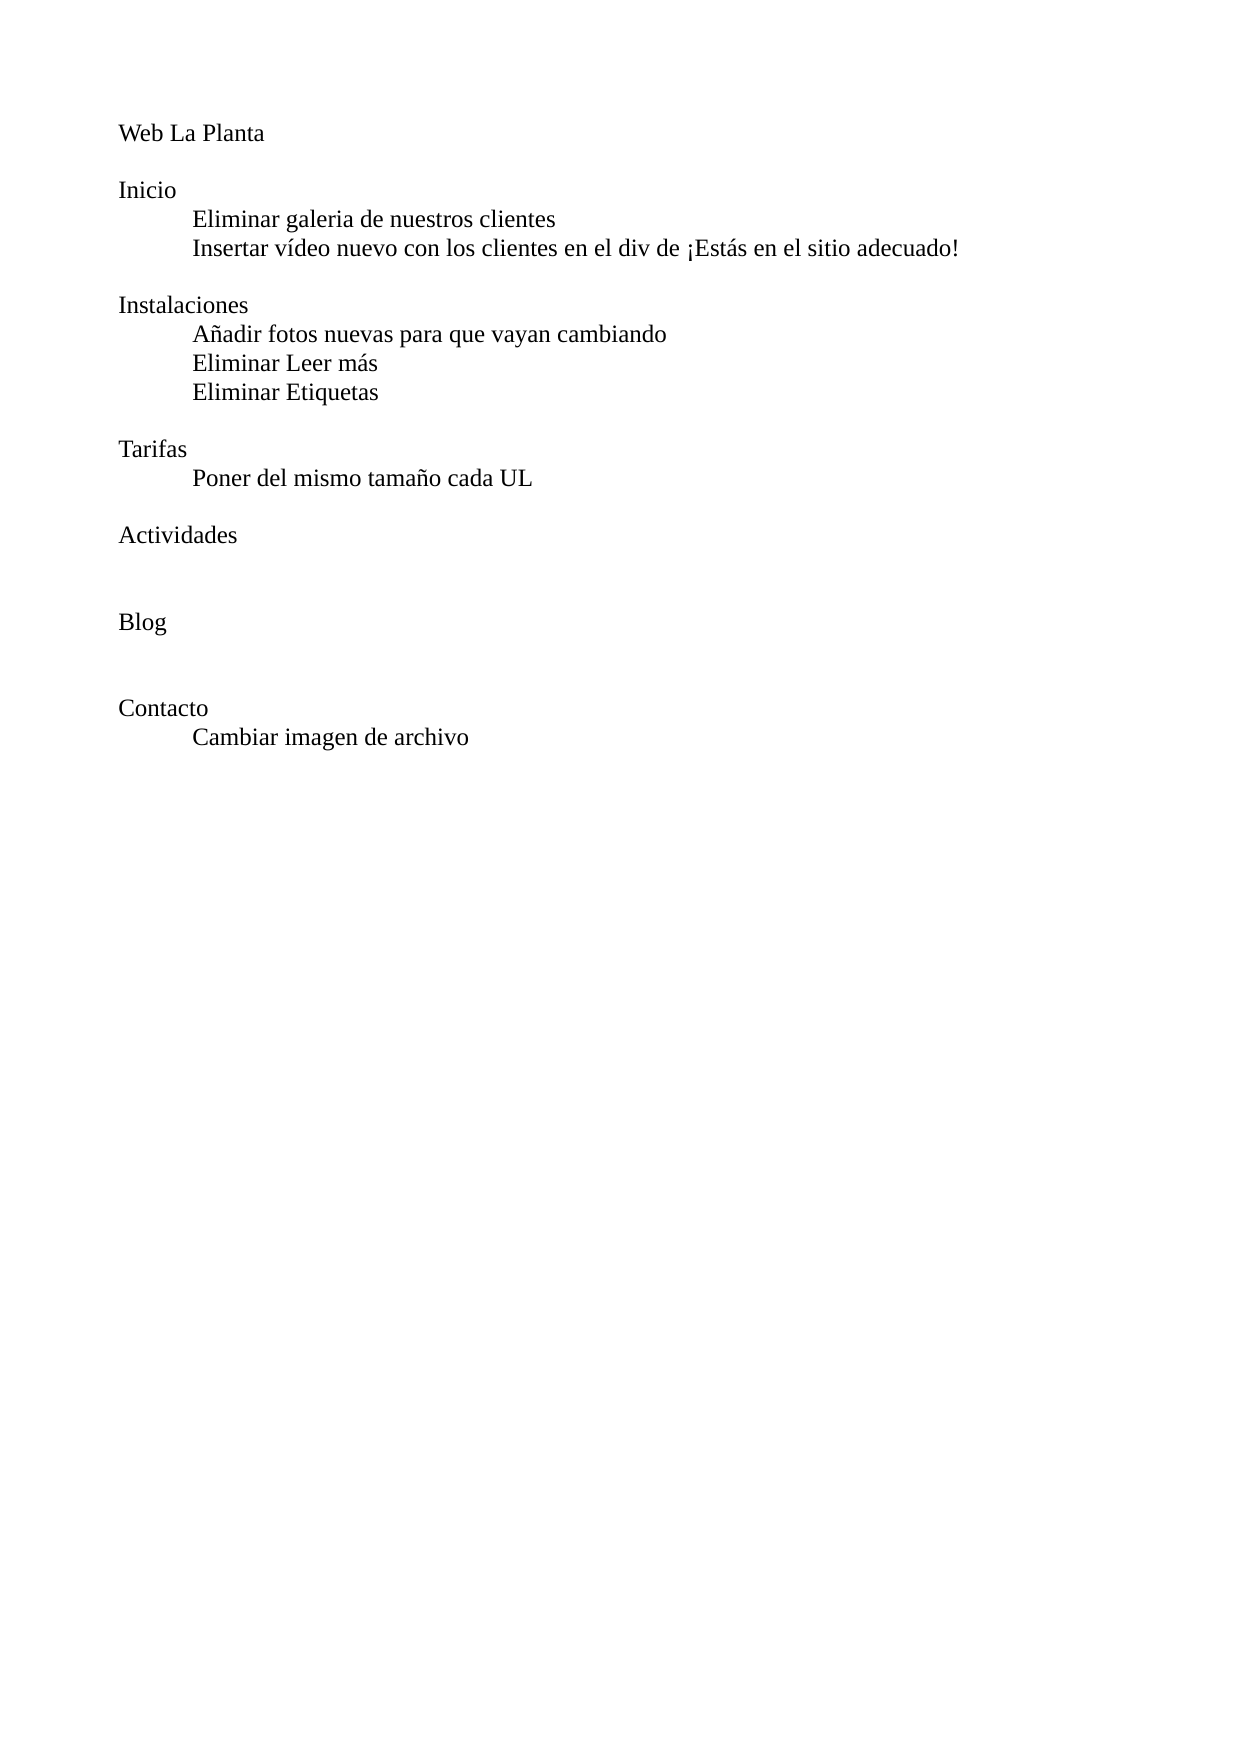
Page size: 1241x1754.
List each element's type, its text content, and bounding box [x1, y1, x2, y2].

text Eliminar Etiquetas [118, 377, 1122, 406]
text Web La Planta [118, 118, 1122, 147]
text Eliminar Leer más [118, 348, 1122, 377]
text Cambiar imagen de archivo [118, 722, 1122, 751]
text Poner del mismo tamaño cada UL [118, 463, 1122, 492]
text Actividades [118, 521, 1122, 549]
text Inicio [118, 176, 1122, 204]
text Insertar vídeo nuevo con los clientes en el div de ¡Estás en el sitio adecuado! [118, 233, 1122, 262]
text Contacto [118, 693, 1122, 722]
text Instalaciones [118, 291, 1122, 319]
text Tarifas [118, 434, 1122, 463]
text Eliminar galeria de nuestros clientes [118, 204, 1122, 233]
text Blog [118, 607, 1122, 636]
text Añadir fotos nuevas para que vayan cambiando [118, 319, 1122, 348]
